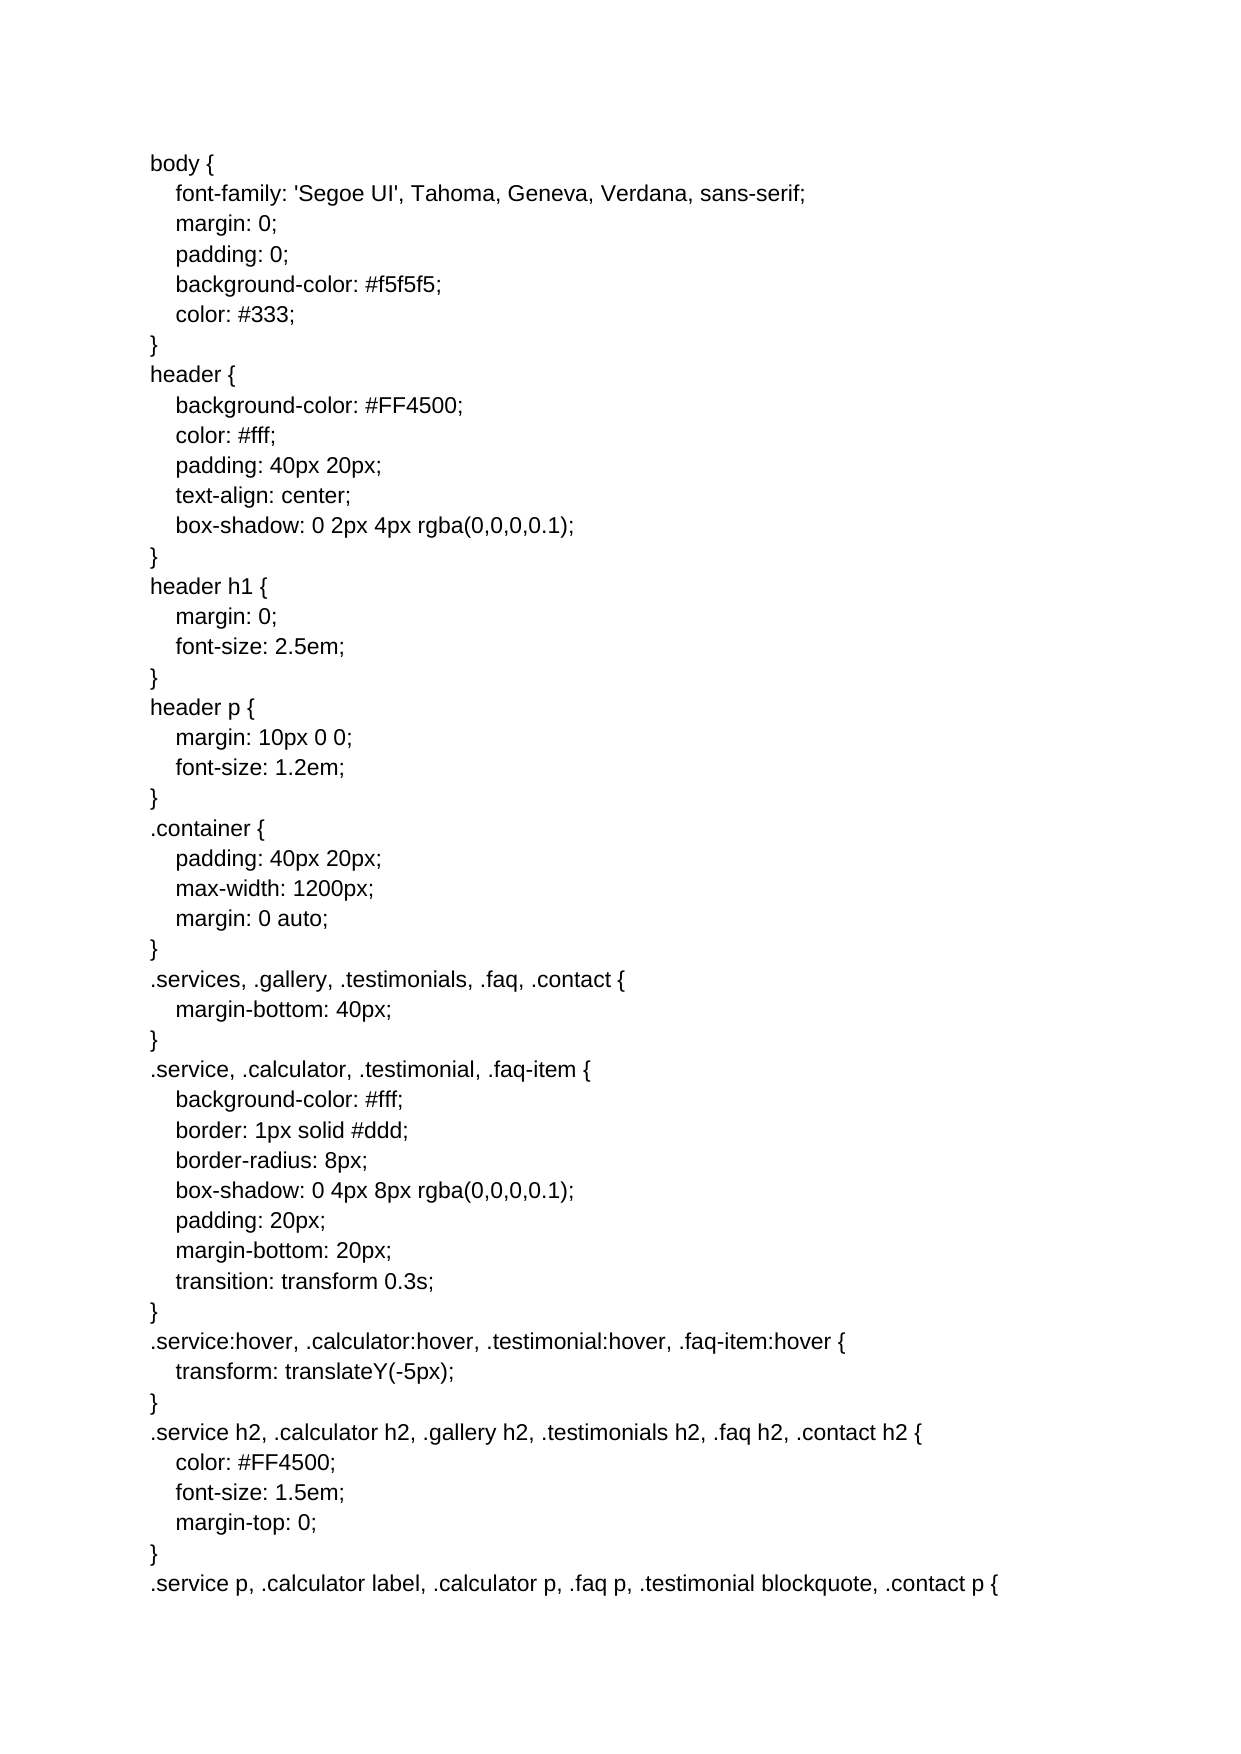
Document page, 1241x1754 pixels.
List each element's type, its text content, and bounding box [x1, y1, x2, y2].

text margin: 0; [150, 603, 1090, 629]
text body { [150, 150, 1090, 176]
text text-align: center; [150, 482, 1090, 509]
text margin: 0 auto; [150, 905, 1090, 932]
text transform: translateY(-5px); [150, 1358, 1090, 1385]
text border-radius: 8px; [150, 1147, 1090, 1173]
text } [150, 331, 1090, 358]
text .service:hover, .calculator:hover, .testimonial:hover, .faq-item:hover { [150, 1328, 1090, 1354]
text box-shadow: 0 2px 4px rgba(0,0,0,0.1); [150, 512, 1090, 539]
text margin: 0; [150, 210, 1090, 237]
text color: #FF4500; [150, 1449, 1090, 1475]
text header { [150, 361, 1090, 388]
text background-color: #FF4500; [150, 392, 1090, 418]
text header h1 { [150, 573, 1090, 599]
text padding: 20px; [150, 1207, 1090, 1234]
text margin: 10px 0 0; [150, 724, 1090, 750]
text box-shadow: 0 4px 8px rgba(0,0,0,0.1); [150, 1177, 1090, 1203]
text font-size: 1.5em; [150, 1479, 1090, 1506]
text margin-top: 0; [150, 1509, 1090, 1536]
text border: 1px solid #ddd; [150, 1117, 1090, 1143]
text .service p, .calculator label, .calculator p, .faq p, .testimonial blockquote, .contact p { [150, 1570, 1090, 1596]
text } [150, 1539, 1090, 1566]
text padding: 0; [150, 241, 1090, 267]
text background-color: #f5f5f5; [150, 271, 1090, 297]
text .service, .calculator, .testimonial, .faq-item { [150, 1056, 1090, 1083]
text .container { [150, 814, 1090, 841]
text } [150, 1026, 1090, 1052]
text } [150, 784, 1090, 811]
text .service h2, .calculator h2, .gallery h2, .testimonials h2, .faq h2, .contact h2 { [150, 1419, 1090, 1445]
text font-family: 'Segoe UI', Tahoma, Geneva, Verdana, sans-serif; [150, 180, 1090, 207]
text font-size: 1.2em; [150, 754, 1090, 781]
text color: #fff; [150, 422, 1090, 448]
text header p { [150, 694, 1090, 720]
text padding: 40px 20px; [150, 452, 1090, 478]
text .services, .gallery, .testimonials, .faq, .contact { [150, 966, 1090, 992]
text } [150, 1298, 1090, 1324]
text } [150, 935, 1090, 962]
text color: #333; [150, 301, 1090, 327]
text } [150, 1388, 1090, 1415]
text } [150, 663, 1090, 690]
text padding: 40px 20px; [150, 845, 1090, 871]
text } [150, 543, 1090, 569]
text transition: transform 0.3s; [150, 1268, 1090, 1294]
text background-color: #fff; [150, 1086, 1090, 1113]
text margin-bottom: 40px; [150, 996, 1090, 1022]
text font-size: 2.5em; [150, 633, 1090, 660]
text max-width: 1200px; [150, 875, 1090, 901]
text margin-bottom: 20px; [150, 1237, 1090, 1264]
